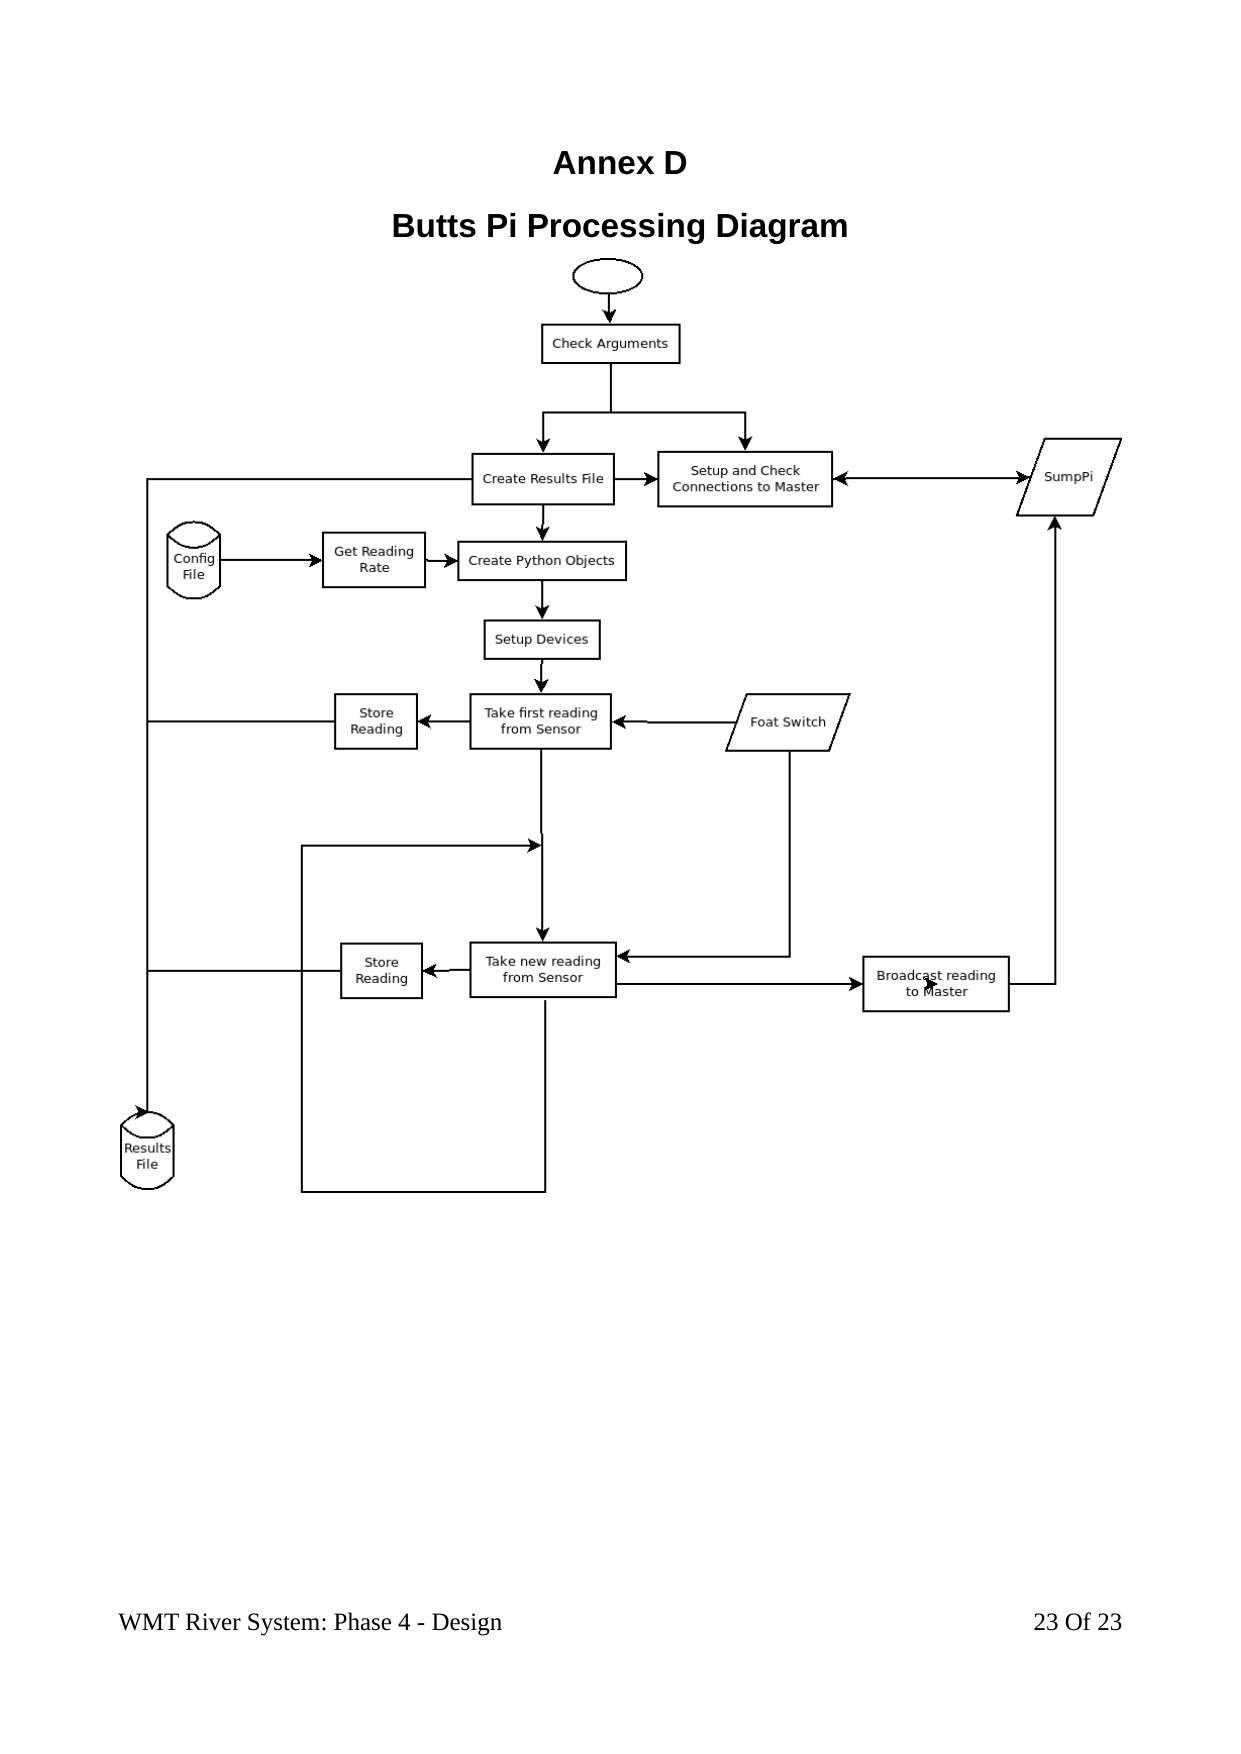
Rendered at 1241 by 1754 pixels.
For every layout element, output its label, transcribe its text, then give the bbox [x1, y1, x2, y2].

subtitle Butts Pi Processing Diagram [118, 207, 1122, 245]
picture [118, 257, 1123, 1193]
subtitle Annex D [118, 143, 1122, 182]
